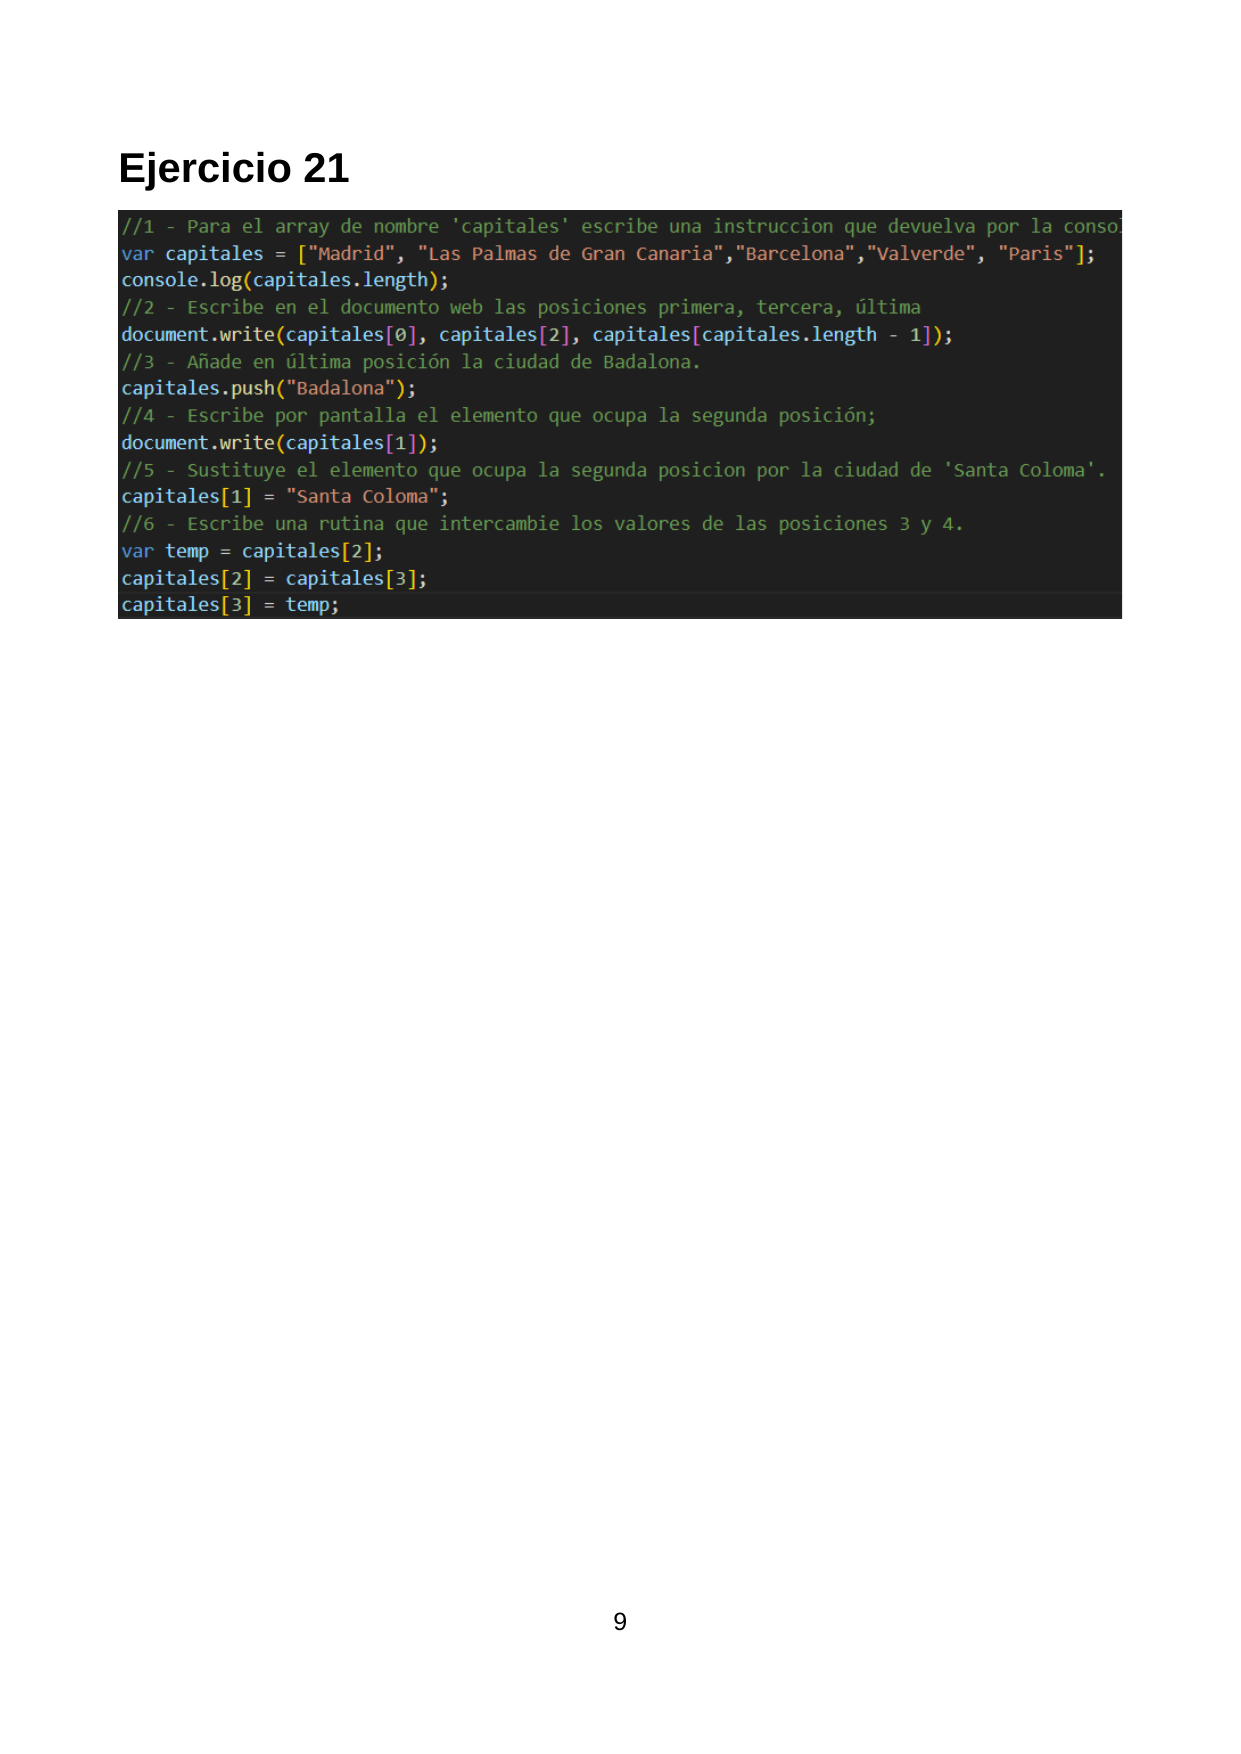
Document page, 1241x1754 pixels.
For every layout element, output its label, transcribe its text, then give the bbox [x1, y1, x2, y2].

subtitle Ejercicio 21 [118, 143, 1122, 191]
picture [118, 210, 1123, 619]
